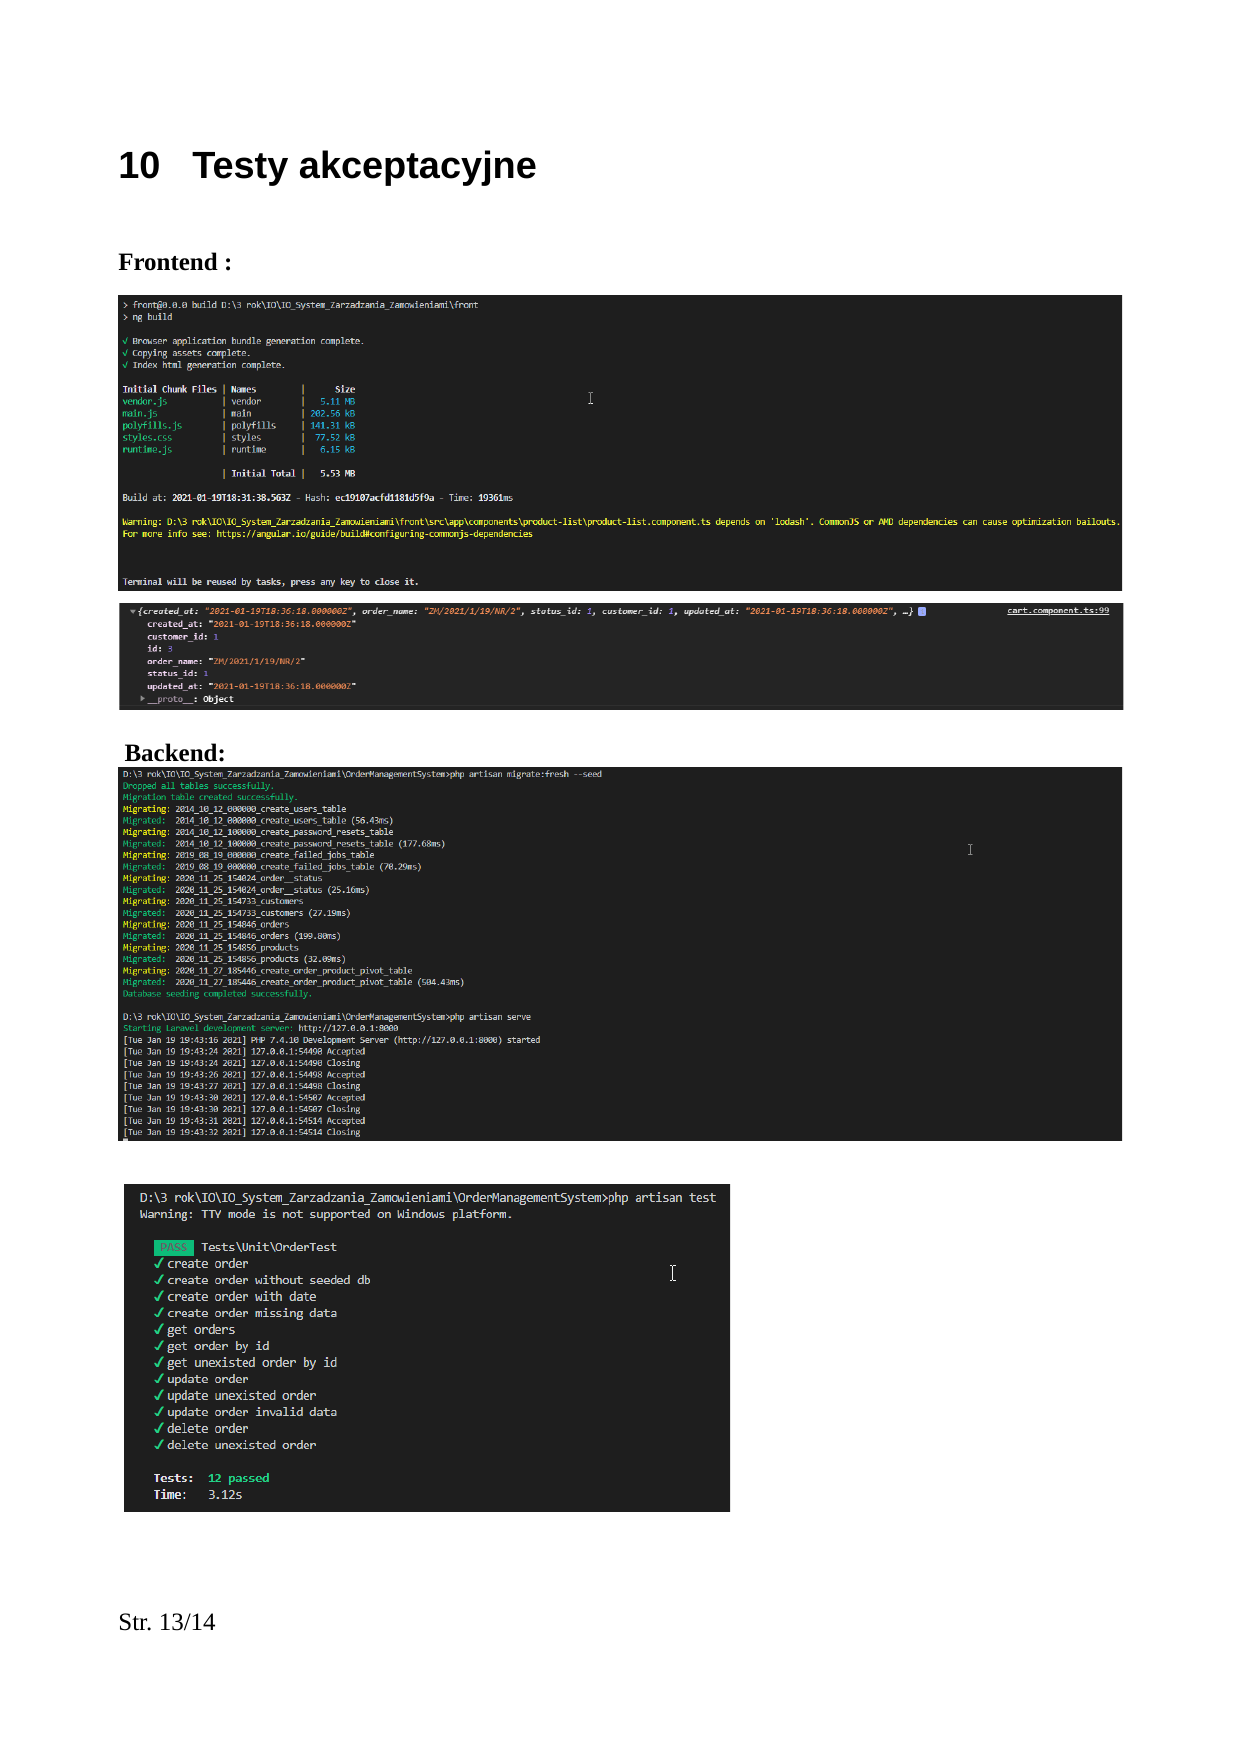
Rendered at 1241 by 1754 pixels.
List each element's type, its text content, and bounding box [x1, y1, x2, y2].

text Backend: [118, 738, 1122, 767]
subtitle Testy akceptacyjne [118, 143, 1122, 187]
picture [118, 767, 1123, 1141]
picture [118, 295, 1123, 591]
picture [124, 1184, 731, 1512]
text Frontend : [118, 247, 1122, 276]
picture [119, 603, 1124, 710]
